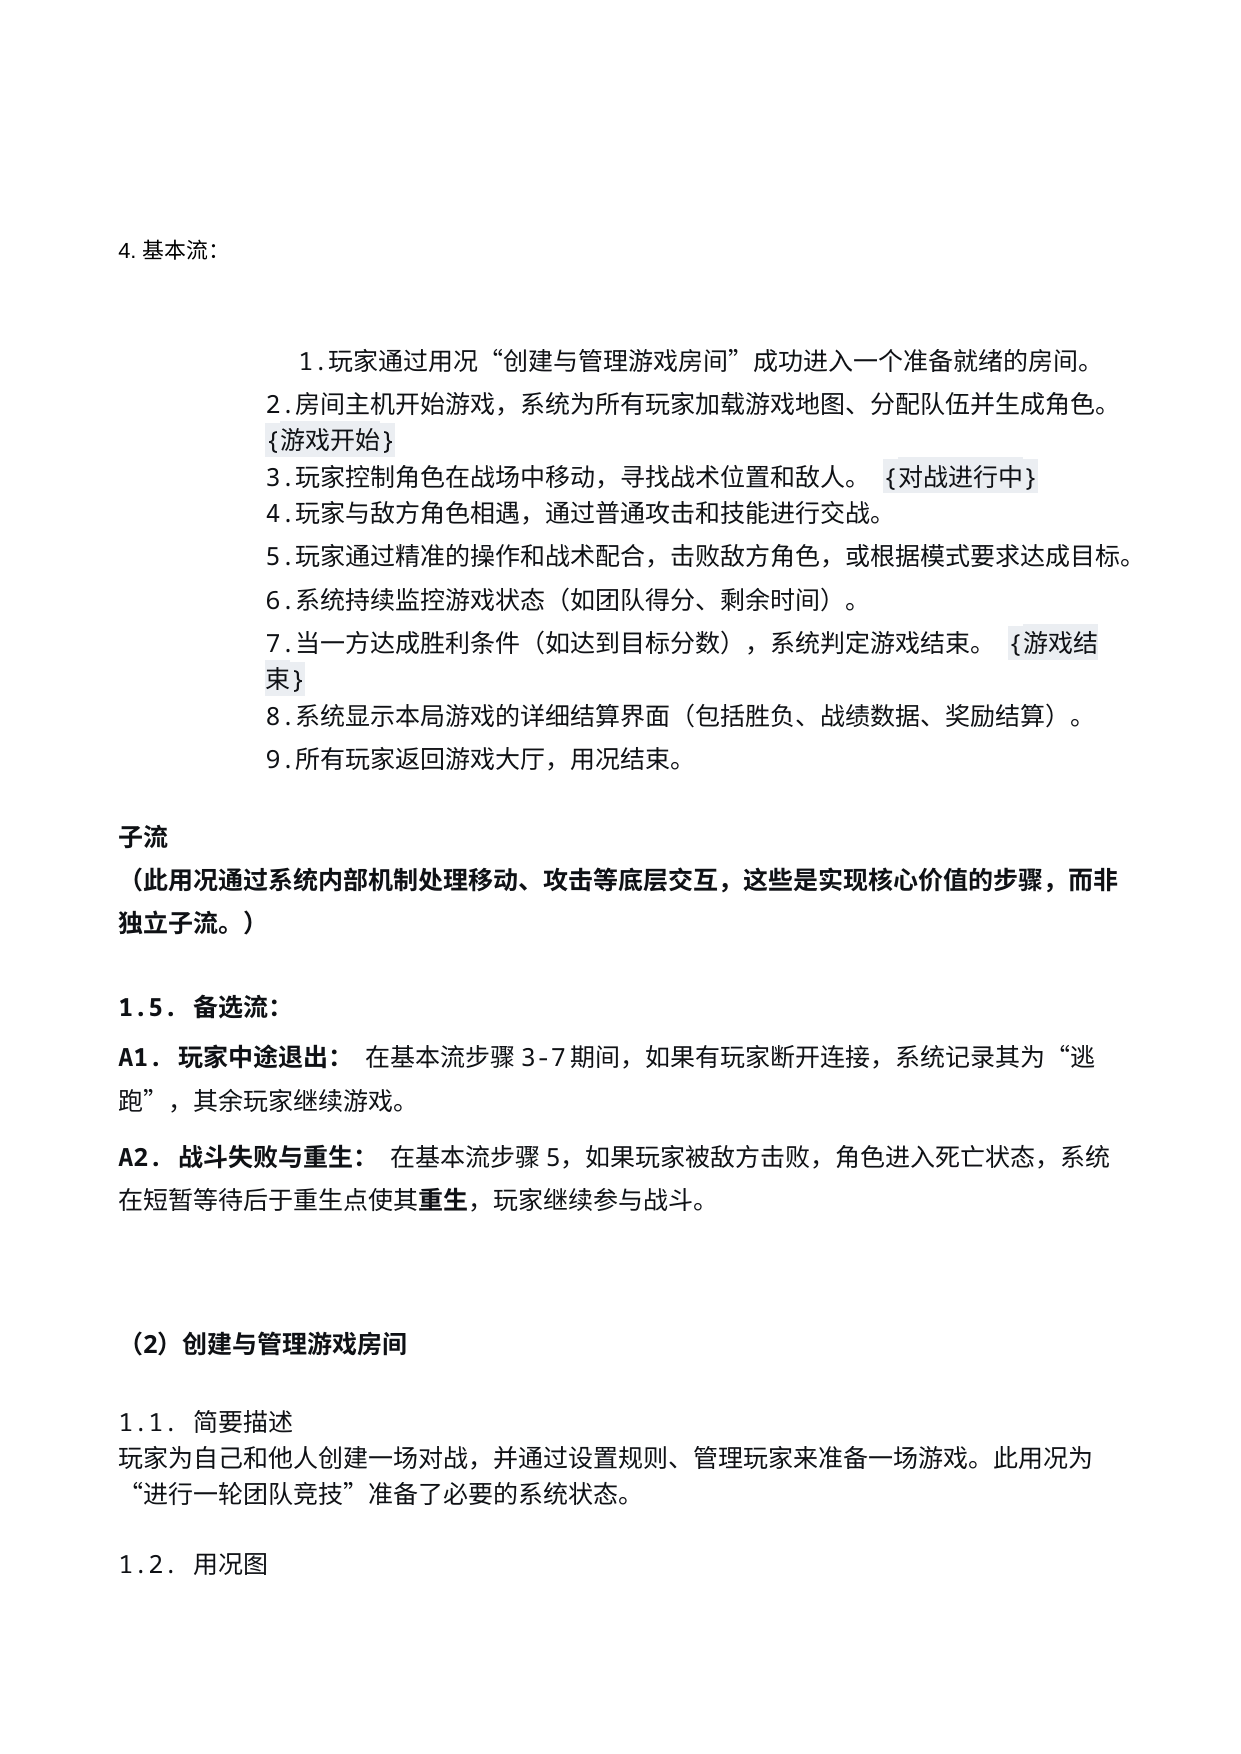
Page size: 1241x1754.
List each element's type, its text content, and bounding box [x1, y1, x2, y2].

list A1. 玩家中途退出： 在基本流步骤3-7期间，如果有玩家断开连接，系统记录其为“逃跑”，其余玩家继续游戏。 [118, 1038, 1122, 1117]
text 1.1. 简要描述 玩家为自己和他人创建一场对战，并通过设置规则、管理玩家来准备一场游戏。此用况为“进行一轮团队竞技”准备了必要的系统状态。 [118, 1402, 1122, 1511]
text 子流 （此用况通过系统内部机制处理移动、攻击等底层交互，这些是实现核心价值的步骤，而非独立子流。） [118, 817, 1122, 940]
subtitle 基本流： [118, 233, 1122, 265]
list 4.玩家与敌方角色相遇，通过普通攻击和技能进行交战。 [236, 493, 1122, 529]
list 8.系统显示本局游戏的详细结算界面（包括胜负、战绩数据、奖励结算）。 [236, 696, 1122, 732]
text 1.5. 备选流： [118, 988, 1122, 1024]
list A2. 战斗失败与重生： 在基本流步骤5，如果玩家被敌方击败，角色进入死亡状态，系统在短暂等待后于重生点使其重生，玩家继续参与战斗。 [118, 1137, 1122, 1217]
list 7.当一方达成胜利条件（如达到目标分数），系统判定游戏结束。 {游戏结束} [236, 624, 1122, 696]
subtitle （2）创建与管理游戏房间 [118, 1325, 1122, 1361]
text 1.2. 用况图 [118, 1545, 1122, 1581]
list 9.所有玩家返回游戏大厅，用况结束。 [236, 739, 1122, 776]
list 5.玩家通过精准的操作和战术配合，击败敌方角色，或根据模式要求达成目标。 [236, 537, 1122, 573]
list 2.房间主机开始游戏，系统为所有玩家加载游戏地图、分配队伍并生成角色。 {游戏开始} [236, 384, 1122, 457]
list 3.玩家控制角色在战场中移动，寻找战术位置和敌人。 {对战进行中} [236, 457, 1122, 493]
text 1.玩家通过用况“创建与管理游戏房间”成功进入一个准备就绪的房间。 [118, 341, 1122, 377]
list 6.系统持续监控游戏状态（如团队得分、剩余时间）。 [236, 580, 1122, 616]
